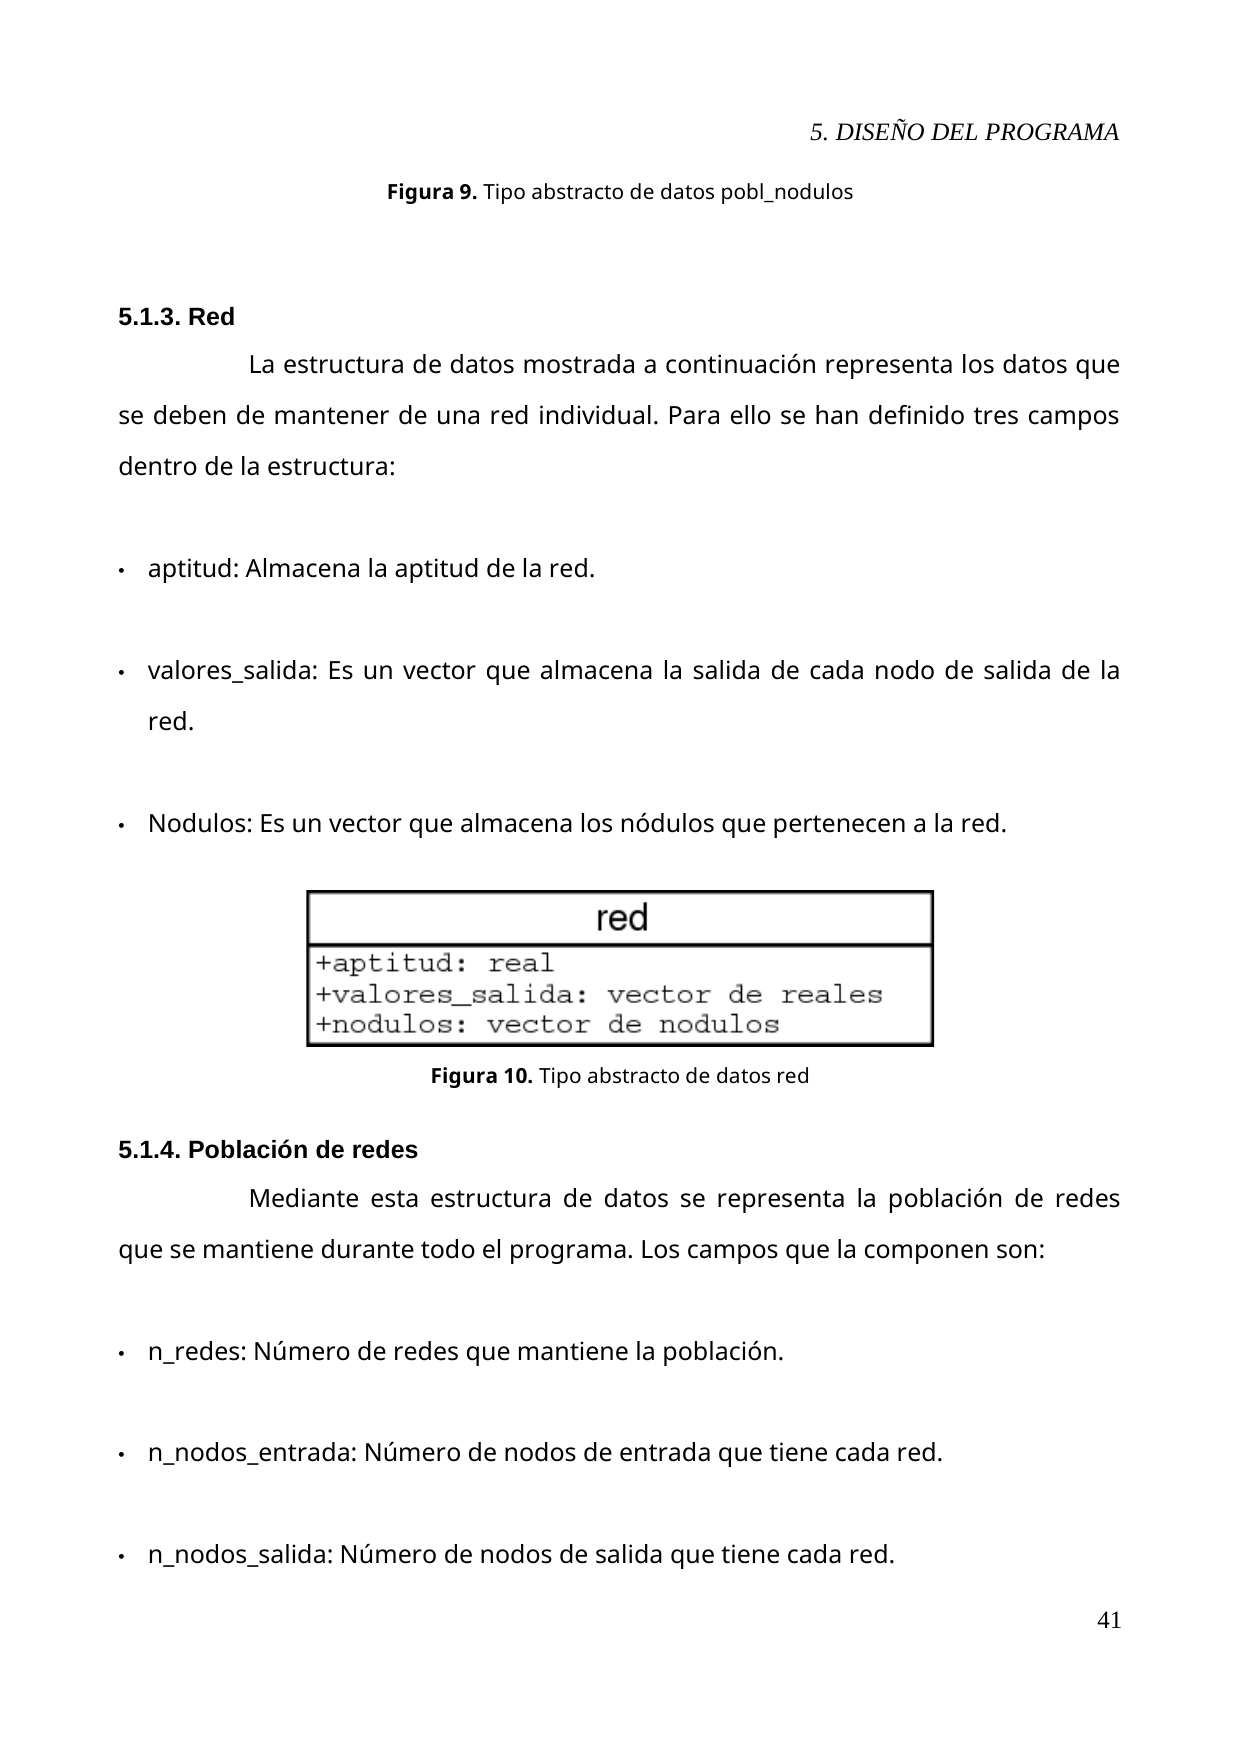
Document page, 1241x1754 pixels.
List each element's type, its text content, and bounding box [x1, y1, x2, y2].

text Mediante esta estructura de datos se representa la población de redes que se mantiene durante todo el programa. Los campos que la componen son: [118, 1181, 1122, 1266]
list n_nodos_entrada: Número de nodos de entrada que tiene cada red. [118, 1435, 1122, 1469]
picture [306, 890, 935, 1047]
list Nodulos: Es un vector que almacena los nódulos que pertenecen a la red. [118, 806, 1122, 840]
list n_redes: Número de redes que mantiene la población. [118, 1333, 1122, 1367]
list valores_salida: Es un vector que almacena la salida de cada nodo de salida de la red. [118, 653, 1122, 738]
list aptitud: Almacena la aptitud de la red. [118, 551, 1122, 585]
subtitle 5.1.4. Población de redes [118, 1136, 1122, 1164]
text Figura 9. Tipo abstracto de datos pobl_nodulos [118, 177, 1122, 206]
text La estructura de datos mostrada a continuación representa los datos que se deben de mantener de una red individual. Para ello se han definido tres campos dentro de la estructura: [118, 347, 1122, 483]
subtitle 5.1.3. Red [118, 302, 1122, 330]
list n_nodos_salida: Número de nodos de salida que tiene cada red. [118, 1537, 1122, 1571]
text Figura 10. Tipo abstracto de datos red [118, 908, 1122, 1090]
